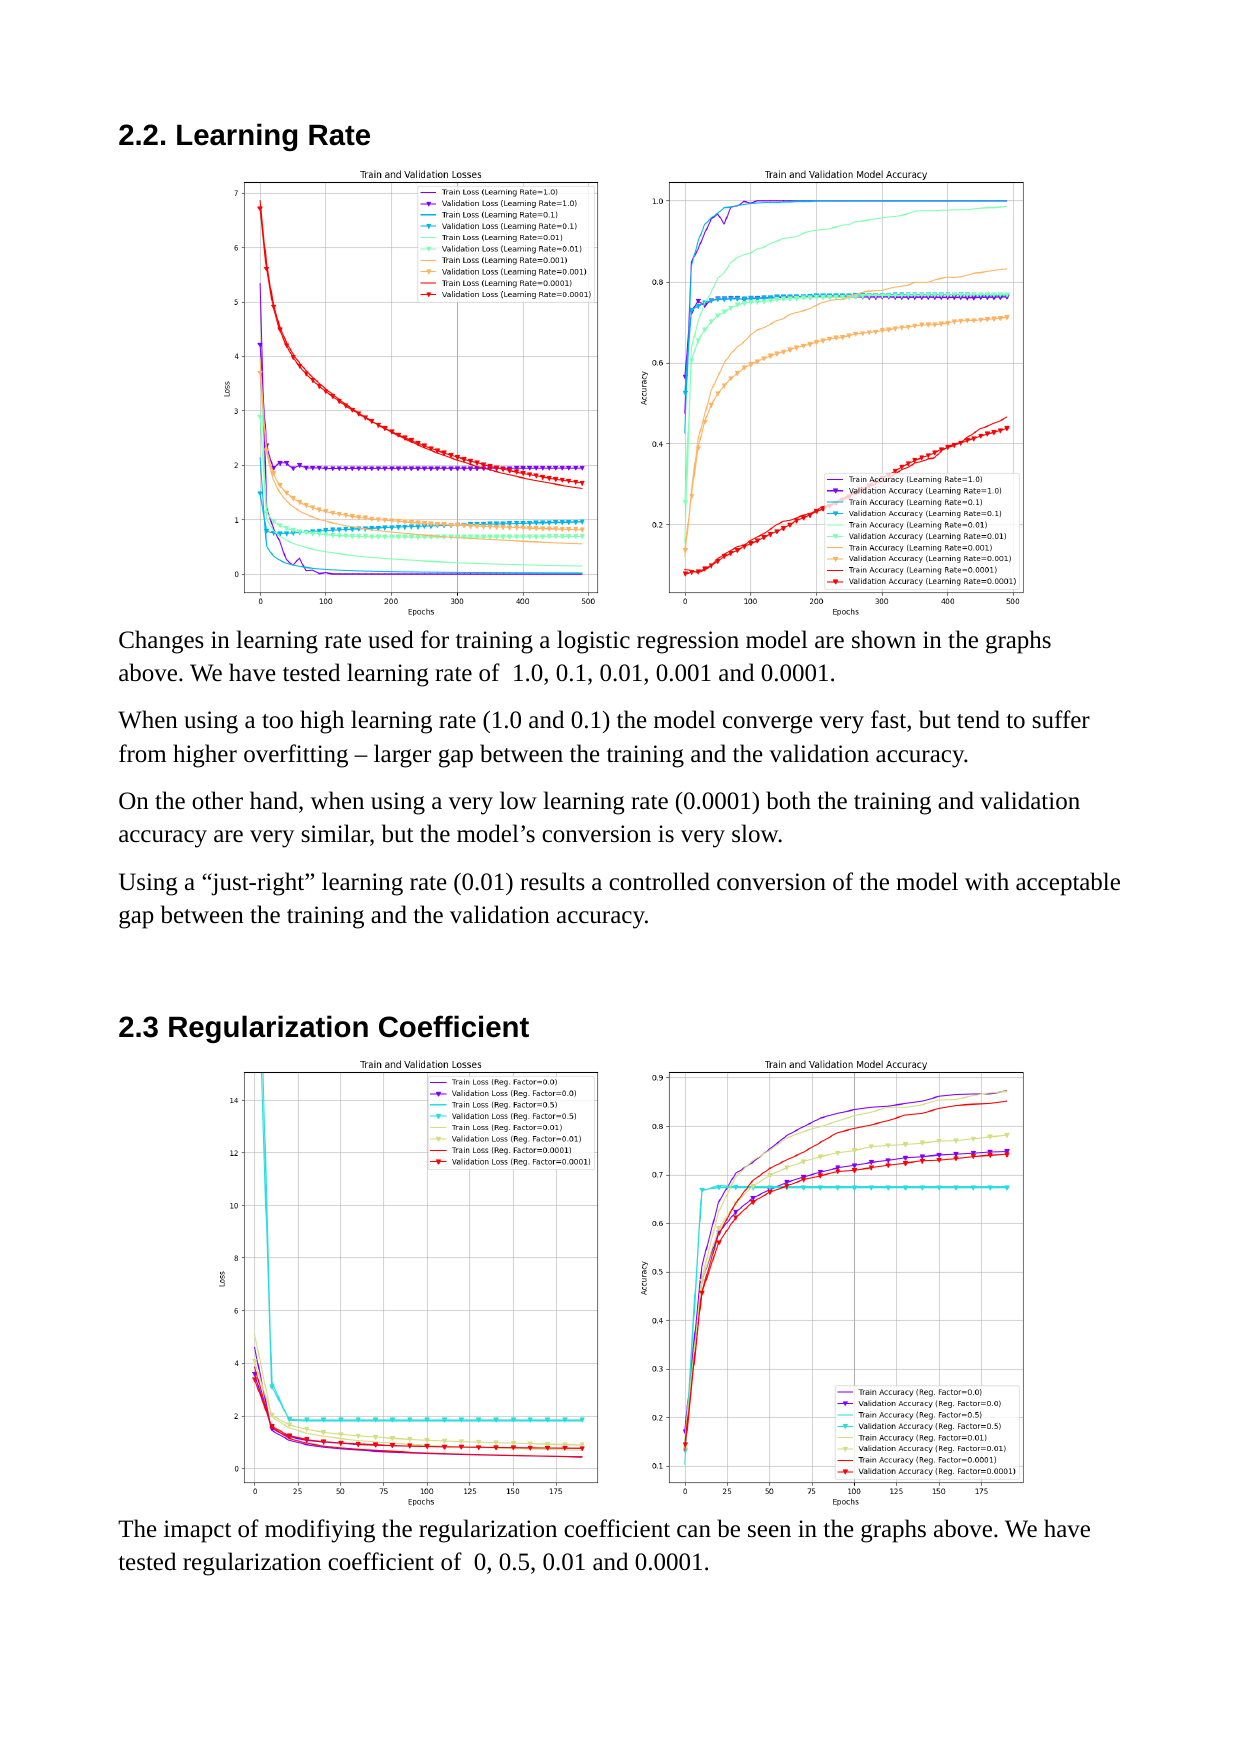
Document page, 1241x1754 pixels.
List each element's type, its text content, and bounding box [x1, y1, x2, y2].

subtitle 2.2. Learning Rate [118, 118, 1122, 152]
text The imapct of modifiying the regularization coefficient can be seen in the graphs above. We have tested regularization coefficient of 0, 0.5, 0.01 and 0.0001. [118, 1056, 1122, 1576]
text On the other hand, when using a very low learning rate (0.0001) both the training and validation accuracy are very similar, but the model’s conversion is very slow. [118, 786, 1122, 848]
picture [220, 165, 1029, 621]
text Using a “just-right” learning rate (0.01) results a controlled conversion of the model with acceptable gap between the training and the validation accuracy. [118, 867, 1122, 929]
subtitle 2.3 Regularization Coefficient [118, 1010, 1122, 1043]
picture [215, 1056, 1030, 1510]
text Changes in learning rate used for training a logistic regression model are shown in the graphs above. We have tested learning rate of 1.0, 0.1, 0.01, 0.001 and 0.0001. [118, 164, 1122, 687]
text When using a too high learning rate (1.0 and 0.1) the model converge very fast, but tend to suffer from higher overfitting – larger gap between the training and the validation accuracy. [118, 706, 1122, 767]
